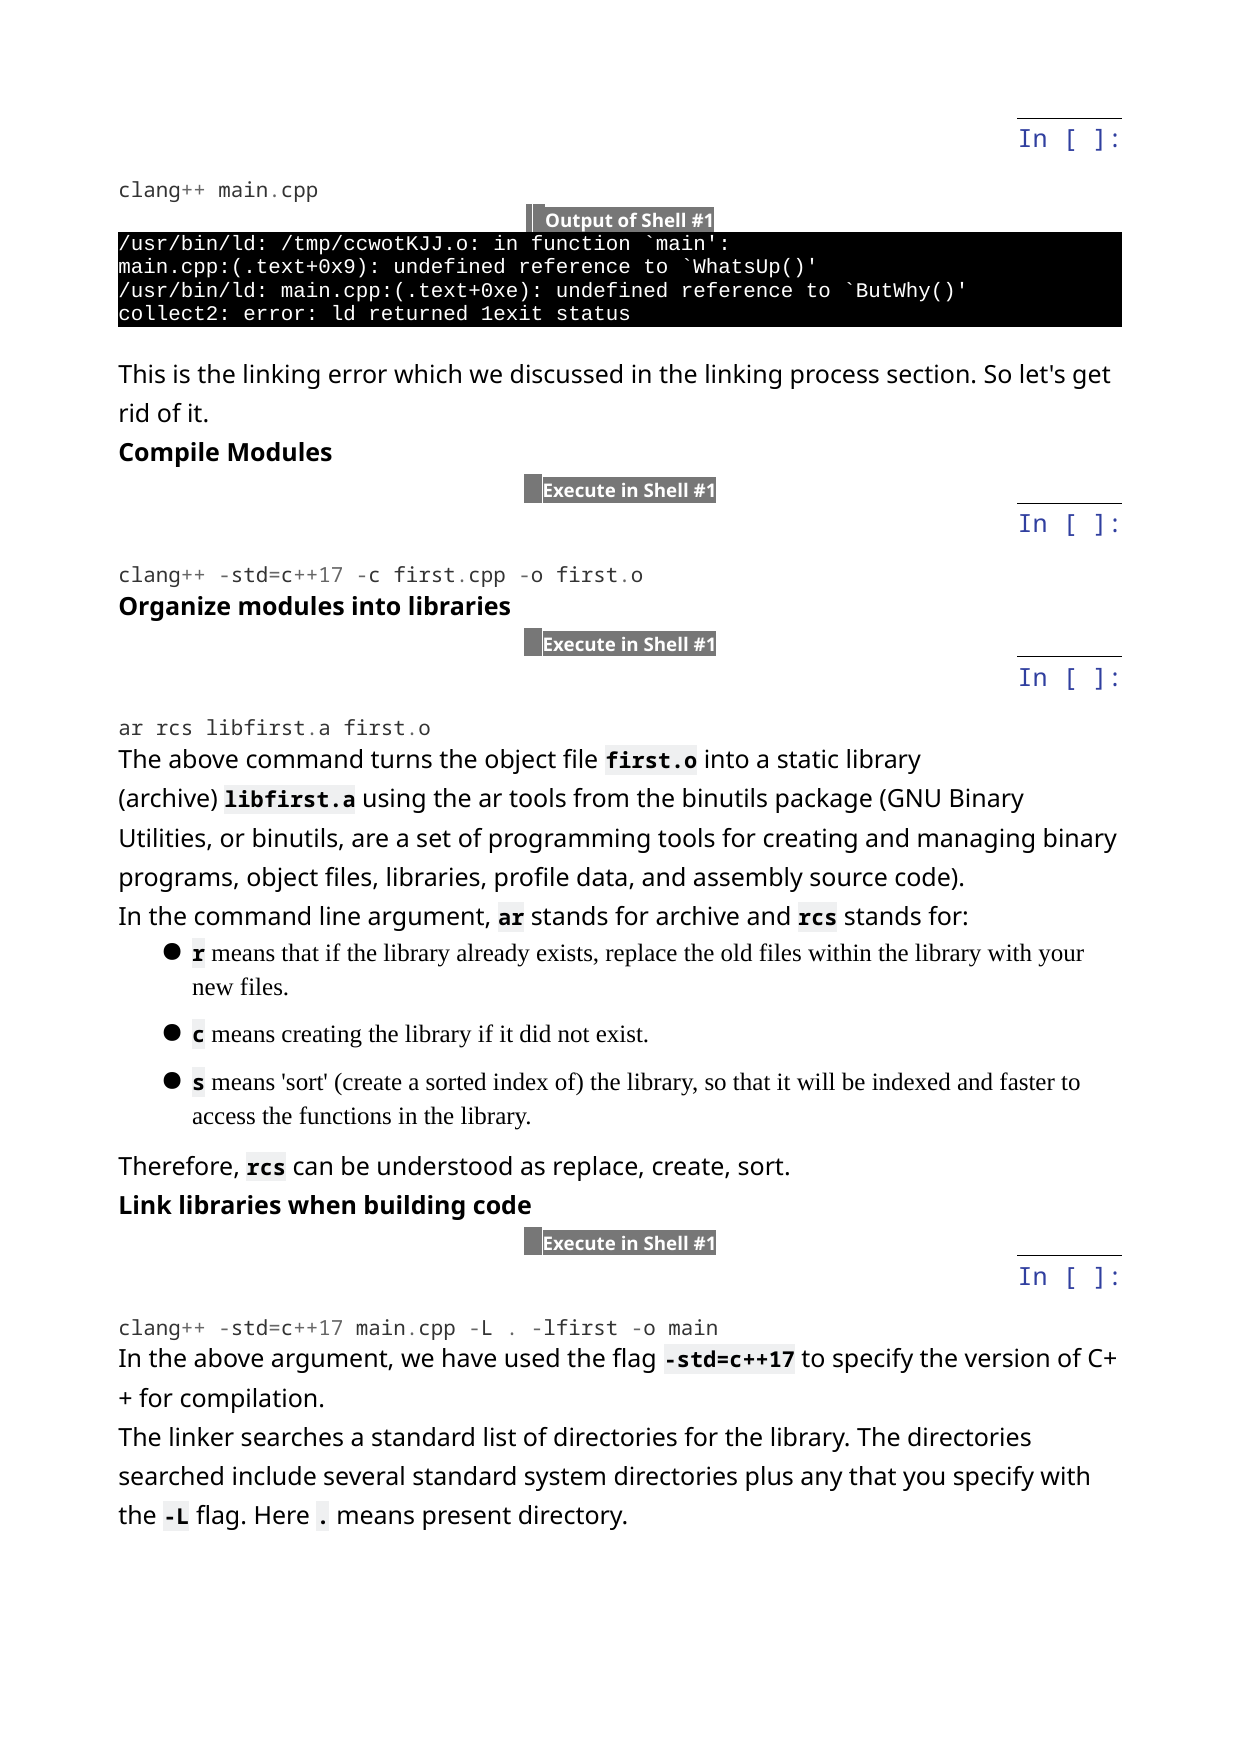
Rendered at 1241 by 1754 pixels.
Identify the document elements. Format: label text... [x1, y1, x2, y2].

text In [ ]: [118, 656, 1122, 693]
text clang++ -std=c++17 main.cpp -L . -lfirst -o main [118, 1313, 1122, 1341]
text Organize modules into libraries [118, 588, 1122, 622]
text Link libraries when building code [118, 1187, 1122, 1222]
text /usr/bin/ld: main.cpp:(.text+0xe): undefined reference to `ButWhy()' [118, 280, 1122, 303]
text clang++ main.cpp [118, 175, 1122, 204]
text The linker searches a standard list of directories for the library. The directories searched include several standard system directories plus any that you specify with the -L flag. Here . means present directory. [118, 1419, 1122, 1532]
text Output of Shell #1 [118, 204, 1122, 232]
text In the command line argument, ar stands for archive and rcs stands for: [118, 899, 1122, 933]
list c means creating the library if it did not exist. [162, 1019, 1122, 1049]
text Therefore, rcs can be understood as replace, create, sort. [118, 1148, 1122, 1182]
text clang++ -std=c++17 -c first.cpp -o first.o [118, 560, 1122, 588]
text Compile Modules [118, 435, 1122, 469]
list r means that if the library already exists, replace the old files within the library with your new files. [162, 938, 1122, 1001]
text Execute in Shell #1 [118, 474, 1122, 503]
text In [ ]: [118, 1255, 1122, 1292]
text In [ ]: [118, 503, 1122, 540]
text This is the linking error which we discussed in the linking process section. So let's get rid of it. [118, 357, 1122, 430]
text collect2: error: ld returned 1exit status [118, 303, 1122, 327]
text In the above argument, we have used the flag -std=c++17 to specify the version of C++ for compilation. [118, 1341, 1122, 1414]
text The above command turns the object file first.o into a static library (archive) libfirst.a using the ar tools from the binutils package (GNU Binary Utilities, or binutils, are a set of programming tools for creating and managing binary programs, object files, libraries, profile data, and assembly source code). [118, 742, 1122, 893]
text /usr/bin/ld: /tmp/ccwotKJJ.o: in function `main': [118, 232, 1122, 256]
text ar rcs libfirst.a first.o [118, 713, 1122, 742]
text main.cpp:(.text+0x9): undefined reference to `WhatsUp()' [118, 256, 1122, 280]
text In [ ]: [118, 118, 1122, 155]
text Execute in Shell #1 [118, 1227, 1122, 1255]
text Execute in Shell #1 [118, 628, 1122, 656]
list s means 'sort' (create a sorted index of) the library, so that it will be indexed and faster to access the functions in the library. [162, 1067, 1122, 1130]
